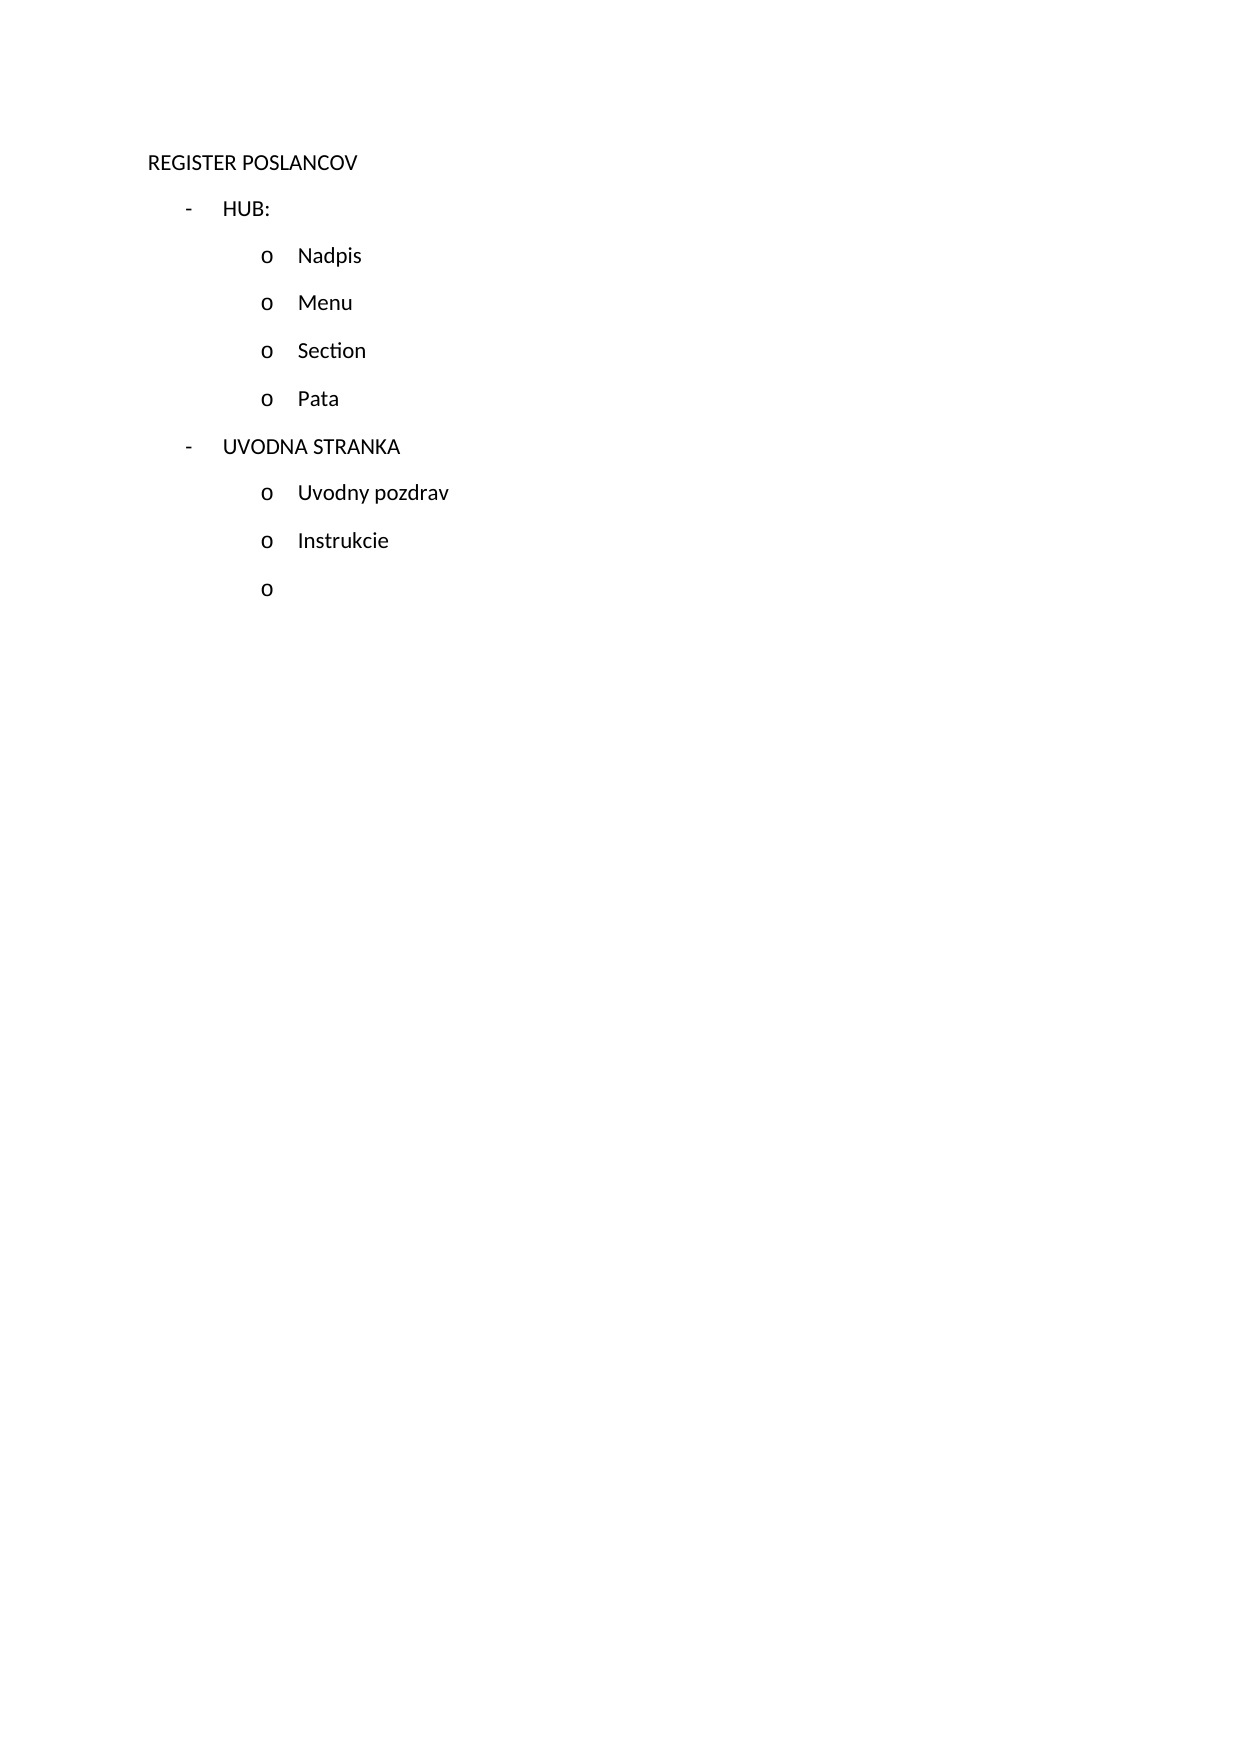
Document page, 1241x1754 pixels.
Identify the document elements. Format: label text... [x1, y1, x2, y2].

list Section [260, 336, 1093, 366]
list UVODNA STRANKA [185, 432, 1093, 460]
list Pata [260, 384, 1093, 413]
list Uvodny pozdrav [260, 478, 1093, 508]
list HUB: [185, 194, 1093, 222]
list Nadpis [260, 241, 1093, 270]
text REGISTER POSLANCOV [148, 148, 1093, 176]
list Menu [260, 288, 1093, 318]
list Instrukcie [260, 526, 1093, 556]
